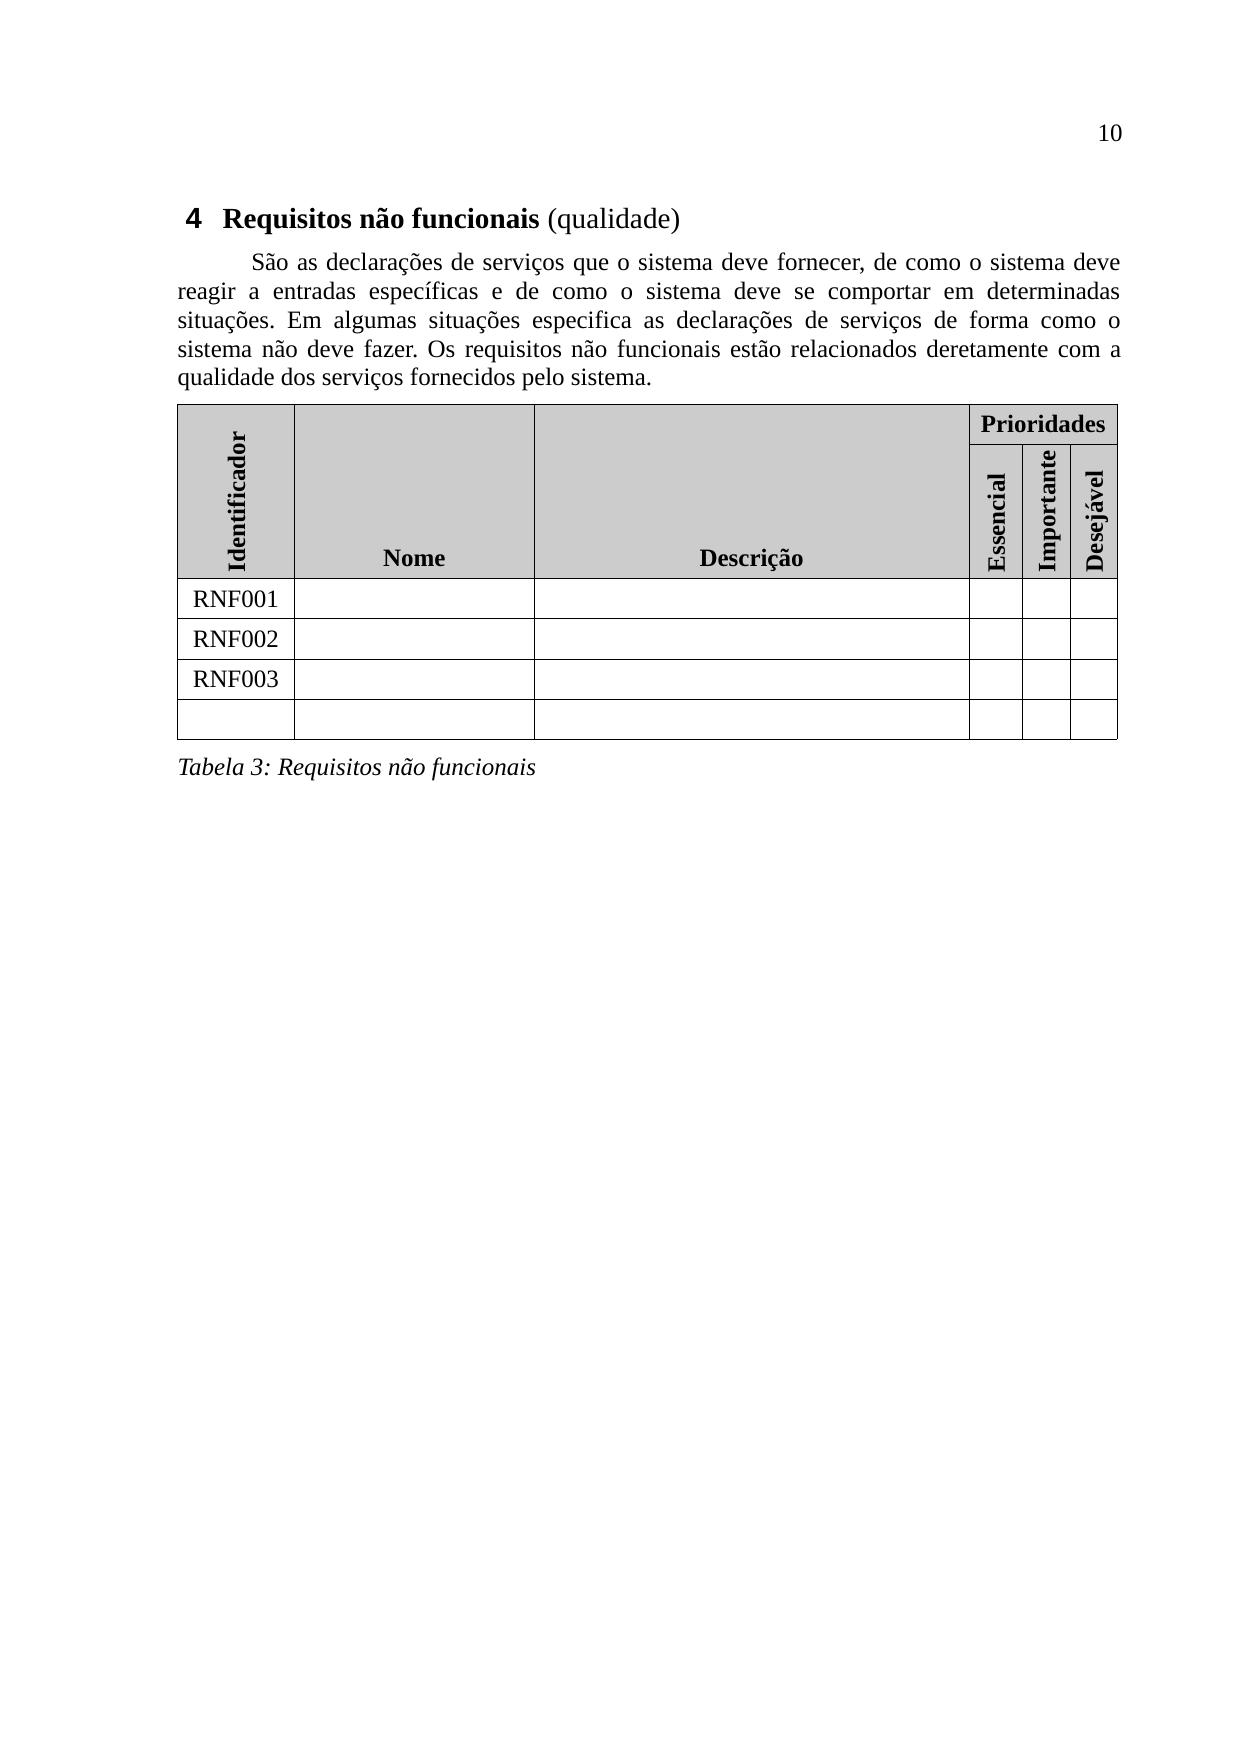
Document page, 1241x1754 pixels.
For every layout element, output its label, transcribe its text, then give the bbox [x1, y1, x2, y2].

table_cell RNF002 [178, 619, 294, 658]
table_cell [1023, 579, 1070, 618]
table_cell [535, 619, 969, 658]
table_cell RNF001 [178, 579, 294, 618]
table_cell [1023, 700, 1070, 739]
table_cell [970, 660, 1022, 699]
table_cell [1071, 660, 1117, 699]
table_header Descrição [535, 405, 969, 578]
table_cell [1071, 579, 1117, 618]
table_cell [535, 579, 969, 618]
table_cell [178, 700, 294, 739]
table_cell Essencial [970, 445, 1022, 578]
table_cell [1071, 619, 1117, 658]
text Tabela 3: Requisitos não funcionais [177, 752, 1122, 780]
table_header Prioridades [970, 405, 1117, 444]
table_cell [295, 660, 534, 699]
table_cell [970, 700, 1022, 739]
table_cell Importante [1023, 445, 1070, 578]
table_cell RNF003 [178, 660, 294, 699]
table_header Nome [295, 405, 534, 578]
table_cell [295, 579, 534, 618]
table_cell [970, 579, 1022, 618]
table_cell [535, 660, 969, 699]
text São as declarações de serviços que o sistema deve fornecer, de como o sistema deve reagir a entradas específicas e de como o sistema deve se comportar em determinadas situações. Em algumas situações especifica as declarações de serviços de forma como o sistema não deve fazer. Os requisitos não funcionais estão relacionados deretamente com a qualidade dos serviços fornecidos pelo sistema. [177, 247, 1122, 391]
table_cell [970, 619, 1022, 658]
table_cell Desejável [1071, 445, 1117, 578]
table_cell [1023, 619, 1070, 658]
table_header Identificador [178, 405, 294, 578]
table_cell [1023, 660, 1070, 699]
table_cell [295, 700, 534, 739]
table_cell [535, 700, 969, 739]
table_cell [1071, 700, 1117, 739]
table_cell [295, 619, 534, 658]
subtitle Requisitos não funcionais (qualidade) [177, 201, 1122, 235]
